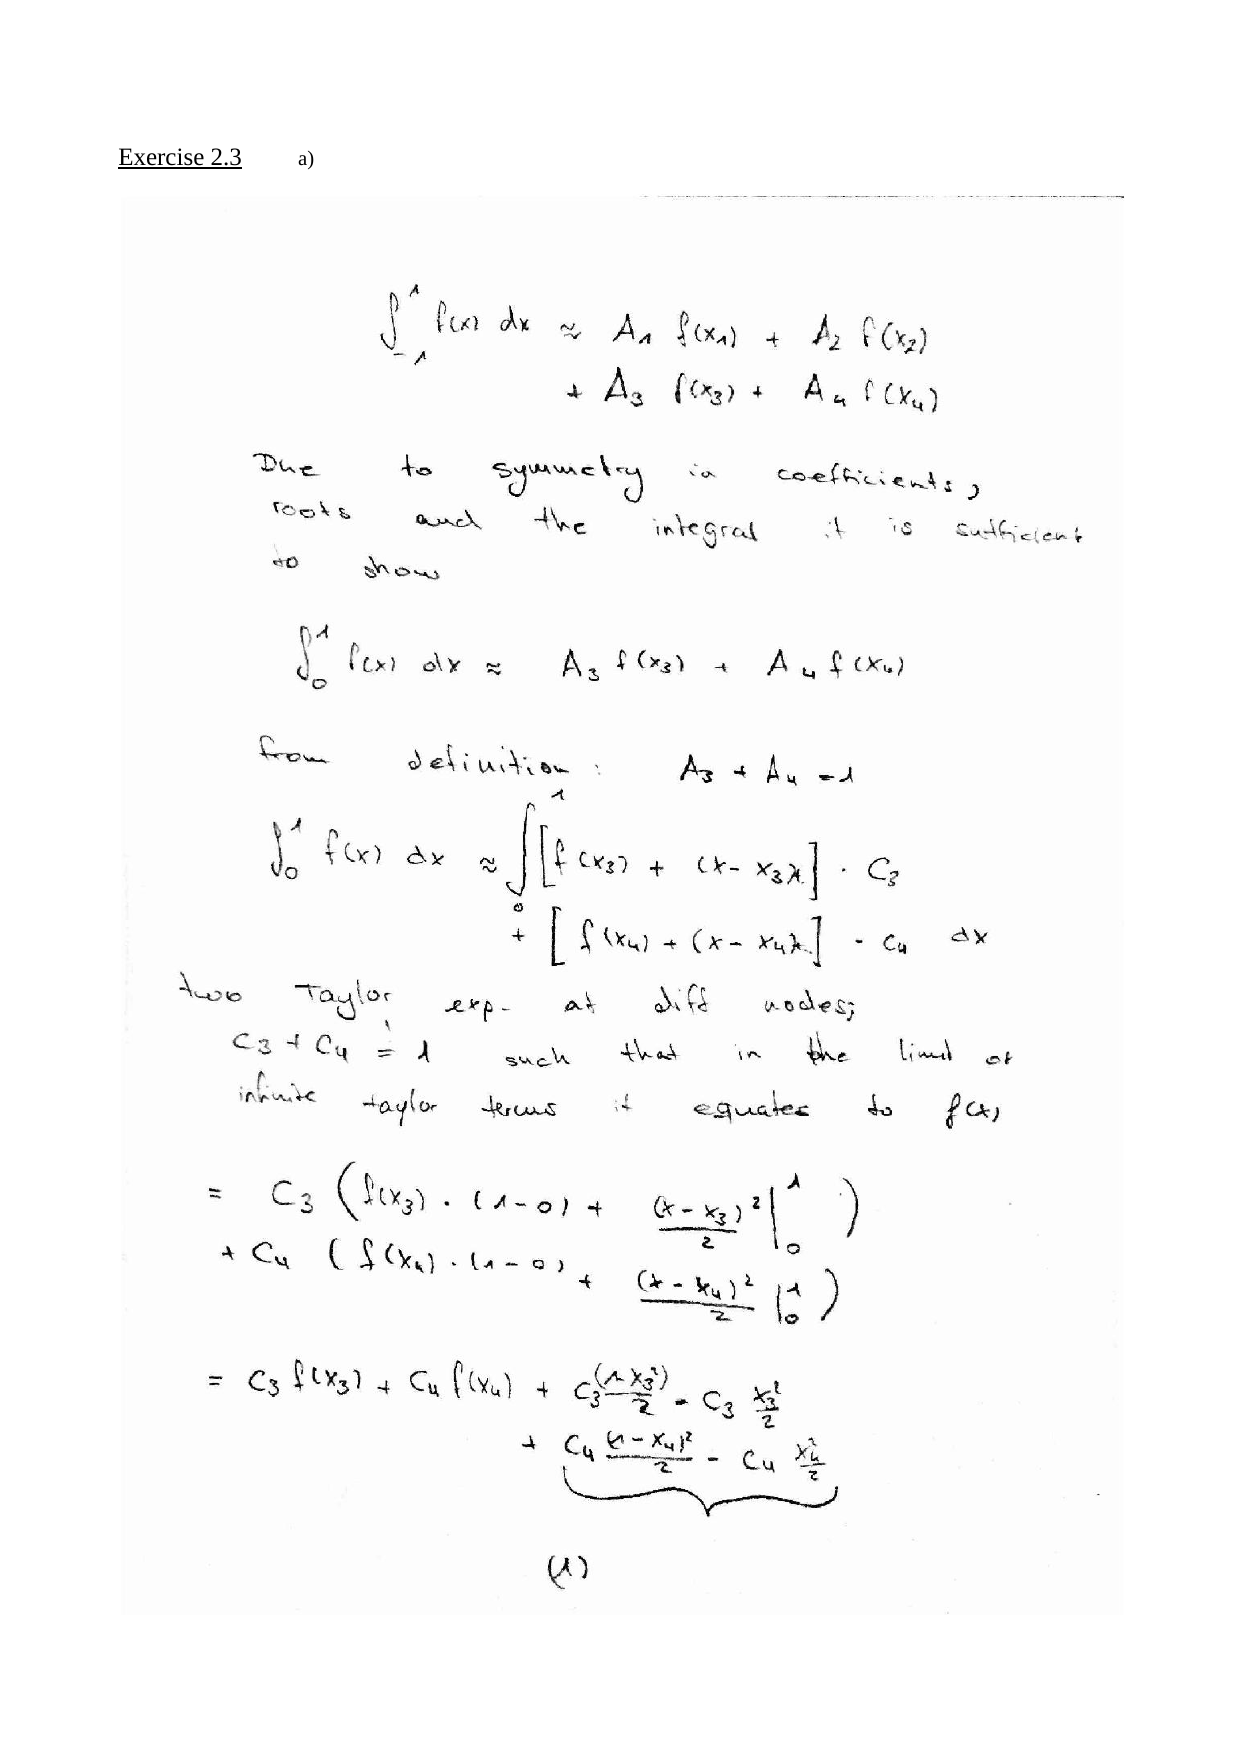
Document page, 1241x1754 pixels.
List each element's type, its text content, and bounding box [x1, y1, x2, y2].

picture [120, 194, 1125, 1615]
text Exercise 2.3 a) [118, 142, 1122, 171]
